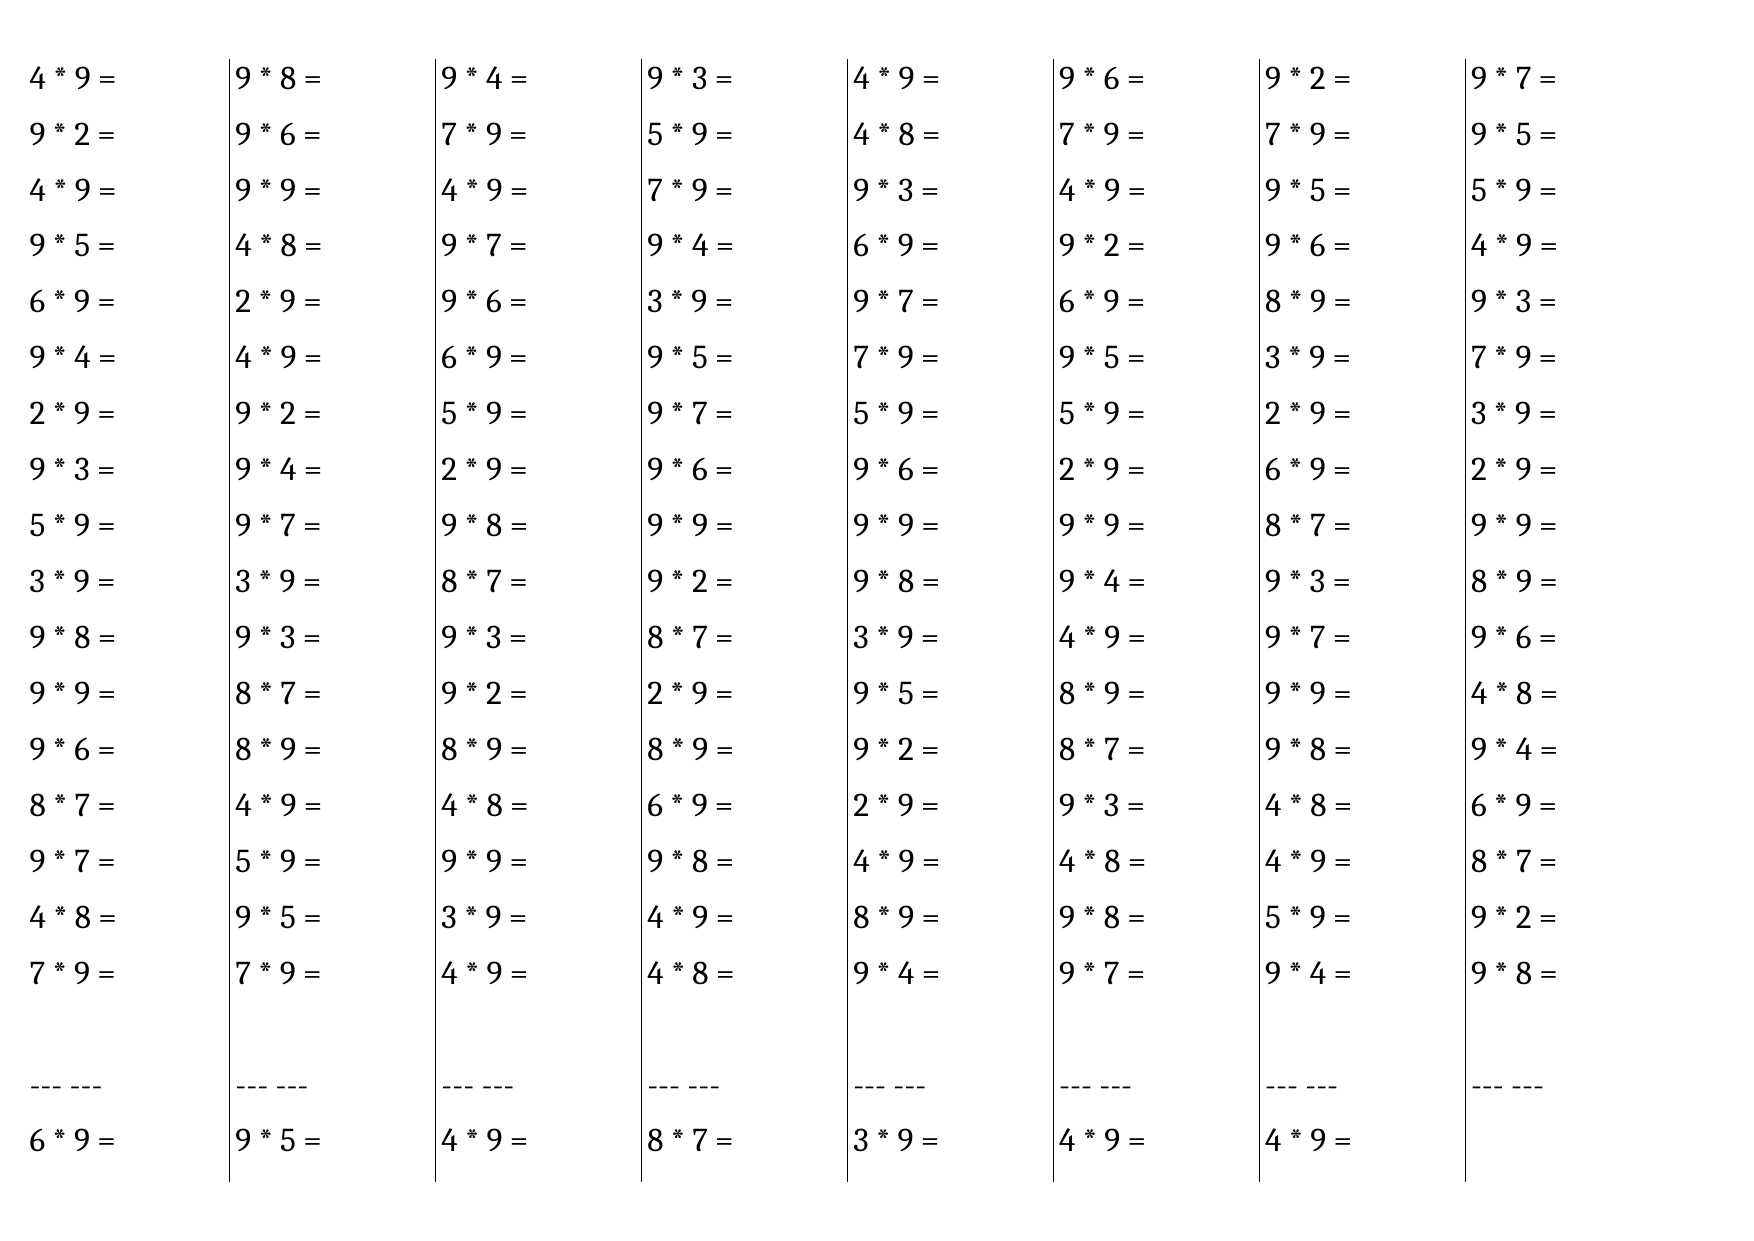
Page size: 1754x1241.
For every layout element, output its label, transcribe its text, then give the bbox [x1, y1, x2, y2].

text 4 * 9 = [441, 171, 635, 209]
text 9 * 7 = [647, 395, 841, 433]
text 4 * 9 = [853, 842, 1047, 881]
text 9 * 3 = [1059, 786, 1253, 824]
text 8 * 9 = [1059, 674, 1253, 713]
text 9 * 5 = [235, 898, 429, 936]
text 9 * 5 = [1265, 171, 1459, 209]
text 6 * 9 = [1059, 283, 1253, 321]
text 9 * 3 = [1471, 283, 1665, 321]
text 7 * 9 = [29, 954, 223, 992]
text 6 * 9 = [441, 339, 635, 377]
text 6 * 9 = [29, 1122, 223, 1160]
text 7 * 9 = [441, 115, 635, 153]
text 2 * 9 = [235, 283, 429, 321]
text 4 * 8 = [1265, 786, 1459, 824]
text --- --- [441, 1066, 635, 1104]
text 4 * 9 = [647, 898, 841, 936]
text 9 * 2 = [1265, 59, 1459, 97]
text 4 * 8 = [29, 898, 223, 936]
text 8 * 9 = [1471, 562, 1665, 601]
text 9 * 7 = [1471, 59, 1665, 97]
text 9 * 9 = [853, 507, 1047, 545]
text 4 * 9 = [29, 171, 223, 209]
text 9 * 2 = [1059, 227, 1253, 265]
text 9 * 7 = [1265, 618, 1459, 657]
text 3 * 9 = [29, 562, 223, 601]
text 9 * 4 = [1265, 954, 1459, 992]
text 4 * 8 = [1471, 674, 1665, 713]
text 4 * 8 = [1059, 842, 1253, 881]
text 9 * 9 = [235, 171, 429, 209]
text 9 * 5 = [647, 339, 841, 377]
text 4 * 8 = [441, 786, 635, 824]
text 8 * 7 = [1471, 842, 1665, 881]
text 5 * 9 = [1471, 171, 1665, 209]
text 9 * 5 = [1059, 339, 1253, 377]
text 4 * 9 = [853, 59, 1047, 97]
text 9 * 6 = [647, 451, 841, 489]
text 9 * 8 = [853, 562, 1047, 601]
text --- --- [853, 1066, 1047, 1104]
text 9 * 9 = [1265, 674, 1459, 713]
text 8 * 9 = [441, 730, 635, 769]
text 3 * 9 = [235, 562, 429, 601]
text 7 * 9 = [853, 339, 1047, 377]
text 5 * 9 = [235, 842, 429, 881]
text 9 * 6 = [29, 730, 223, 769]
text 8 * 7 = [235, 674, 429, 713]
text 9 * 2 = [647, 562, 841, 601]
text 4 * 9 = [1471, 227, 1665, 265]
text 9 * 7 = [853, 283, 1047, 321]
text 9 * 3 = [29, 451, 223, 489]
text 7 * 9 = [1059, 115, 1253, 153]
text 7 * 9 = [235, 954, 429, 992]
text 5 * 9 = [647, 115, 841, 153]
text 9 * 9 = [647, 507, 841, 545]
text 9 * 5 = [235, 1122, 429, 1160]
text 8 * 9 = [647, 730, 841, 769]
text 9 * 9 = [441, 842, 635, 881]
text 2 * 9 = [1471, 451, 1665, 489]
text 9 * 6 = [1059, 59, 1253, 97]
text 9 * 3 = [235, 618, 429, 657]
text 9 * 6 = [1265, 227, 1459, 265]
text 9 * 4 = [235, 451, 429, 489]
text 9 * 3 = [853, 171, 1047, 209]
text 9 * 4 = [1471, 730, 1665, 769]
text 9 * 4 = [853, 954, 1047, 992]
text 2 * 9 = [853, 786, 1047, 824]
text 2 * 9 = [647, 674, 841, 713]
text 9 * 3 = [1265, 562, 1459, 601]
text 4 * 9 = [441, 954, 635, 992]
text 9 * 4 = [29, 339, 223, 377]
text 9 * 7 = [235, 507, 429, 545]
text 3 * 9 = [853, 618, 1047, 657]
text 4 * 9 = [29, 59, 223, 97]
text 3 * 9 = [647, 283, 841, 321]
text 5 * 9 = [441, 395, 635, 433]
text 4 * 8 = [235, 227, 429, 265]
text 9 * 2 = [853, 730, 1047, 769]
text 9 * 4 = [647, 227, 841, 265]
text 4 * 9 = [1265, 842, 1459, 881]
text 4 * 9 = [235, 786, 429, 824]
text 9 * 9 = [1471, 507, 1665, 545]
text 5 * 9 = [853, 395, 1047, 433]
text --- --- [1471, 1066, 1665, 1104]
text 3 * 9 = [853, 1122, 1047, 1160]
text --- --- [235, 1066, 429, 1104]
text 4 * 8 = [647, 954, 841, 992]
text 8 * 9 = [853, 898, 1047, 936]
text 9 * 8 = [1265, 730, 1459, 769]
text 6 * 9 = [1265, 451, 1459, 489]
text 9 * 4 = [441, 59, 635, 97]
text 9 * 8 = [1471, 954, 1665, 992]
text --- --- [1059, 1066, 1253, 1104]
text 6 * 9 = [29, 283, 223, 321]
text 9 * 8 = [1059, 898, 1253, 936]
text 9 * 2 = [441, 674, 635, 713]
text 4 * 9 = [1265, 1122, 1459, 1160]
text 4 * 9 = [1059, 1122, 1253, 1160]
text 8 * 7 = [647, 618, 841, 657]
text 9 * 2 = [235, 395, 429, 433]
text 6 * 9 = [1471, 786, 1665, 824]
text 2 * 9 = [441, 451, 635, 489]
text 3 * 9 = [1265, 339, 1459, 377]
text 8 * 7 = [1059, 730, 1253, 769]
text 9 * 9 = [29, 674, 223, 713]
text 9 * 8 = [29, 618, 223, 657]
text 8 * 7 = [29, 786, 223, 824]
text 8 * 7 = [441, 562, 635, 601]
text 9 * 8 = [235, 59, 429, 97]
text 9 * 4 = [1059, 562, 1253, 601]
text 4 * 9 = [1059, 618, 1253, 657]
text 9 * 2 = [1471, 898, 1665, 936]
text 9 * 6 = [853, 451, 1047, 489]
text 3 * 9 = [441, 898, 635, 936]
text --- --- [29, 1066, 223, 1104]
text 8 * 9 = [235, 730, 429, 769]
text 5 * 9 = [29, 507, 223, 545]
text 2 * 9 = [1265, 395, 1459, 433]
text 9 * 6 = [235, 115, 429, 153]
text 8 * 9 = [1265, 283, 1459, 321]
text 9 * 5 = [29, 227, 223, 265]
text 4 * 9 = [235, 339, 429, 377]
text 3 * 9 = [1471, 395, 1665, 433]
text 9 * 7 = [441, 227, 635, 265]
text 9 * 6 = [1471, 618, 1665, 657]
text 7 * 9 = [1471, 339, 1665, 377]
text 4 * 9 = [1059, 171, 1253, 209]
text 9 * 8 = [647, 842, 841, 881]
text 2 * 9 = [1059, 451, 1253, 489]
text 7 * 9 = [1265, 115, 1459, 153]
text 9 * 6 = [441, 283, 635, 321]
text --- --- [1265, 1066, 1459, 1104]
text 9 * 7 = [29, 842, 223, 881]
text 4 * 9 = [441, 1122, 635, 1160]
text 6 * 9 = [647, 786, 841, 824]
text 8 * 7 = [647, 1122, 841, 1160]
text 6 * 9 = [853, 227, 1047, 265]
text 9 * 5 = [1471, 115, 1665, 153]
text 9 * 5 = [853, 674, 1047, 713]
text 9 * 8 = [441, 507, 635, 545]
text 9 * 9 = [1059, 507, 1253, 545]
text 9 * 7 = [1059, 954, 1253, 992]
text 4 * 8 = [853, 115, 1047, 153]
text 5 * 9 = [1059, 395, 1253, 433]
text 9 * 3 = [441, 618, 635, 657]
text 9 * 2 = [29, 115, 223, 153]
text 9 * 3 = [647, 59, 841, 97]
text 7 * 9 = [647, 171, 841, 209]
text --- --- [647, 1066, 841, 1104]
text 8 * 7 = [1265, 507, 1459, 545]
text 5 * 9 = [1265, 898, 1459, 936]
text 2 * 9 = [29, 395, 223, 433]
